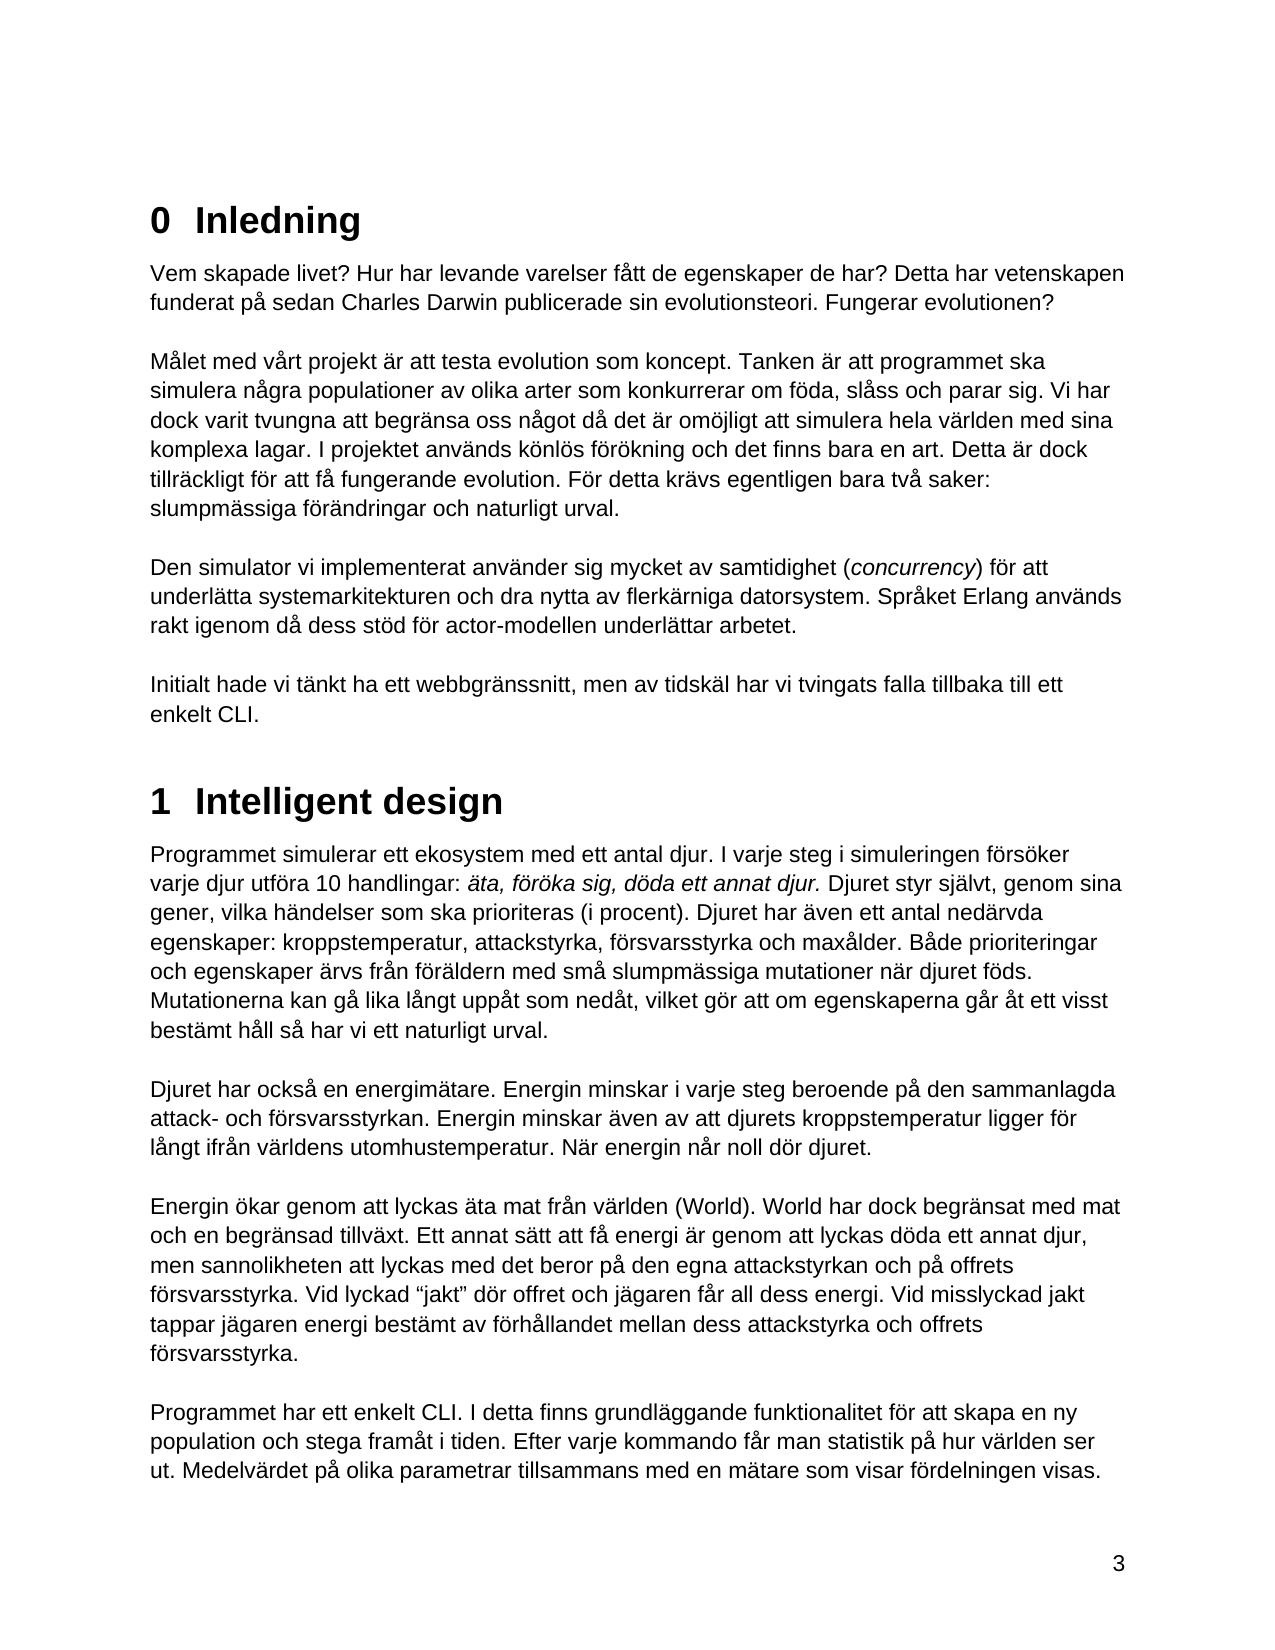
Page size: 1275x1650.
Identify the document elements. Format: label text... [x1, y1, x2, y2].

text Programmet har ett enkelt CLI. I detta finns grundläggande funktionalitet för att skapa en ny population och stega framåt i tiden. Efter varje kommando får man statistik på hur världen ser ut. Medelvärdet på olika parametrar tillsammans med en mätare som visar fördelningen visas. [150, 1399, 1125, 1484]
text Energin ökar genom att lyckas äta mat från världen (World). World har dock begränsat med mat och en begränsad tillväxt. Ett annat sätt att få energi är genom att lyckas döda ett annat djur, men sannolikheten att lyckas med det beror på den egna attackstyrkan och på offrets försvarsstyrka. Vid lyckad “jakt” dör offret och jägaren får all dess energi. Vid misslyckad jakt tappar jägaren energi bestämt av förhållandet mellan dess attackstyrka och offrets försvarsstyrka. [150, 1194, 1125, 1366]
text Programmet simulerar ett ekosystem med ett antal djur. I varje steg i simuleringen försöker varje djur utföra 10 handlingar: äta, föröka sig, döda ett annat djur. Djuret styr självt, genom sina gener, vilka händelser som ska prioriteras (i procent). Djuret har även ett antal nedärvda egenskaper: kroppstemperatur, attackstyrka, försvarsstyrka och maxålder. Både prioriteringar och egenskaper ärvs från föräldern med små slumpmässiga mutationer när djuret föds. Mutationerna kan gå lika långt uppåt som nedåt, vilket gör att om egenskaperna går åt ett visst bestämt håll så har vi ett naturligt urval. [150, 841, 1125, 1043]
text Den simulator vi implementerat använder sig mycket av samtidighet (concurrency) för att underlätta systemarkitekturen och dra nytta av flerkärniga datorsystem. Språket Erlang används rakt igenom då dess stöd för actor-modellen underlättar arbetet. [150, 554, 1125, 639]
text Målet med vårt projekt är att testa evolution som koncept. Tanken är att programmet ska simulera några populationer av olika arter som konkurrerar om föda, slåss och parar sig. Vi har dock varit tvungna att begränsa oss något då det är omöjligt att simulera hela världen med sina komplexa lagar. I projektet används könlös förökning och det finns bara en art. Detta är dock tillräckligt för att få fungerande evolution. För detta krävs egentligen bara två saker: slumpmässiga förändringar och naturligt urval. [150, 349, 1125, 521]
subtitle Intelligent design [150, 781, 1125, 822]
text Vem skapade livet? Hur har levande varelser fått de egenskaper de har? Detta har vetenskapen funderat på sedan Charles Darwin publicerade sin evolutionsteori. Fungerar evolutionen? [150, 261, 1125, 316]
text Initialt hade vi tänkt ha ett webbgränssnitt, men av tidskäl har vi tvingats falla tillbaka till ett enkelt CLI. [150, 672, 1125, 727]
text Djuret har också en energimätare. Energin minskar i varje steg beroende på den sammanlagda attack- och försvarsstyrkan. Energin minskar även av att djurets kroppstemperatur ligger för långt ifrån världens utomhustemperatur. När energin når noll dör djuret. [150, 1076, 1125, 1161]
subtitle Inledning [150, 200, 1125, 242]
